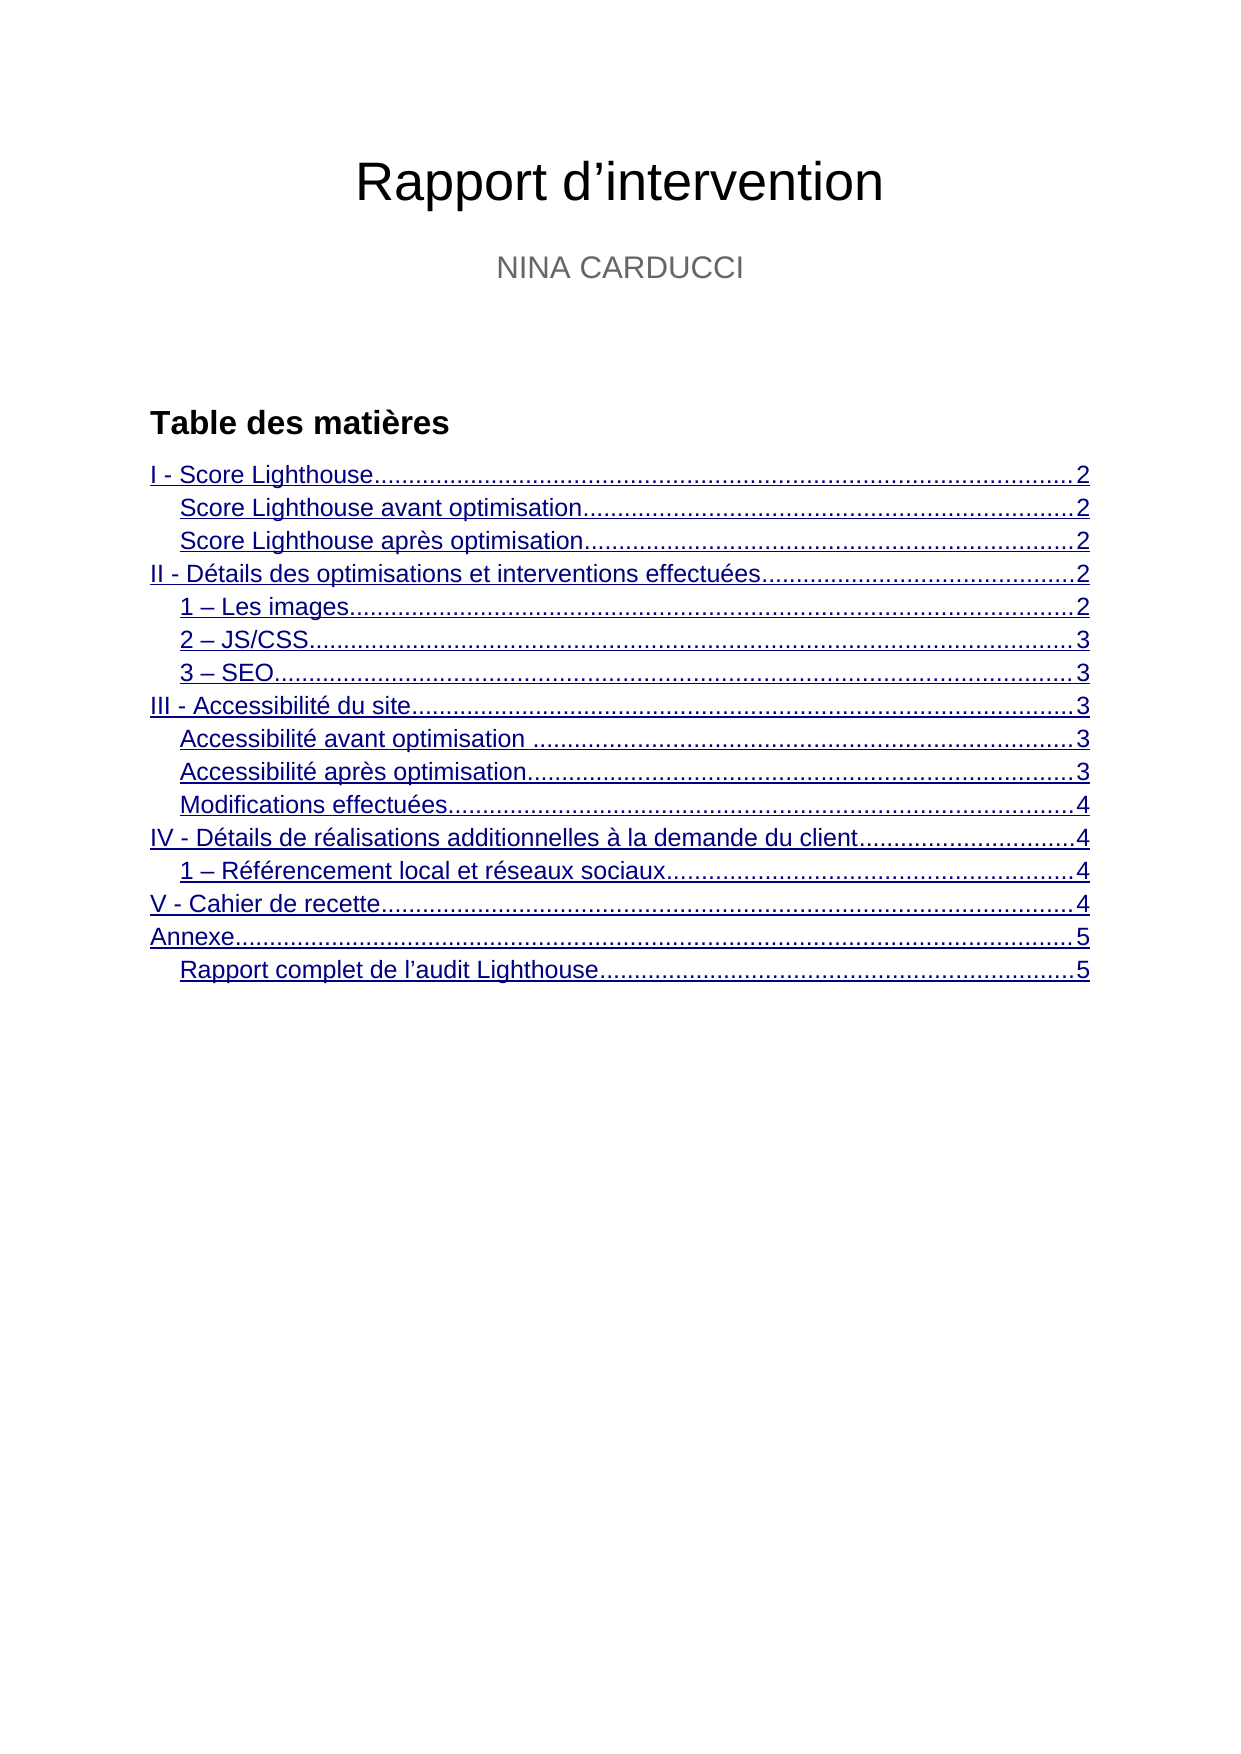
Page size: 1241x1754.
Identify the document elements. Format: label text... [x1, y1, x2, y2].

text Accessibilité avant optimisation 3 [179, 724, 1090, 749]
text 3 – SEO 3 [179, 658, 1090, 683]
text 1 – Les images 2 [179, 592, 1090, 617]
text Annexe 5 [150, 922, 1090, 947]
text III - Accessibilité du site 3 [150, 691, 1090, 716]
text II - Détails des optimisations et interventions effectuées 2 [150, 559, 1090, 584]
text IV - Détails de réalisations additionnelles à la demande du client 4 [150, 823, 1090, 848]
text 2 – JS/CSS 3 [179, 625, 1090, 650]
text Accessibilité après optimisation 3 [179, 757, 1090, 782]
text NINA CARDUCCI [150, 249, 1090, 285]
subtitle Table des matières [150, 403, 1090, 442]
text Score Lighthouse après optimisation 2 [179, 526, 1090, 551]
text 1 – Référencement local et réseaux sociaux 4 [179, 856, 1090, 881]
text V - Cahier de recette 4 [150, 889, 1090, 914]
text Rapport d’intervention [150, 150, 1090, 212]
text I - Score Lighthouse 2 [150, 460, 1090, 485]
text Score Lighthouse avant optimisation 2 [179, 493, 1090, 518]
text Rapport complet de l’audit Lighthouse 5 [179, 955, 1090, 980]
text Modifications effectuées 4 [179, 790, 1090, 815]
